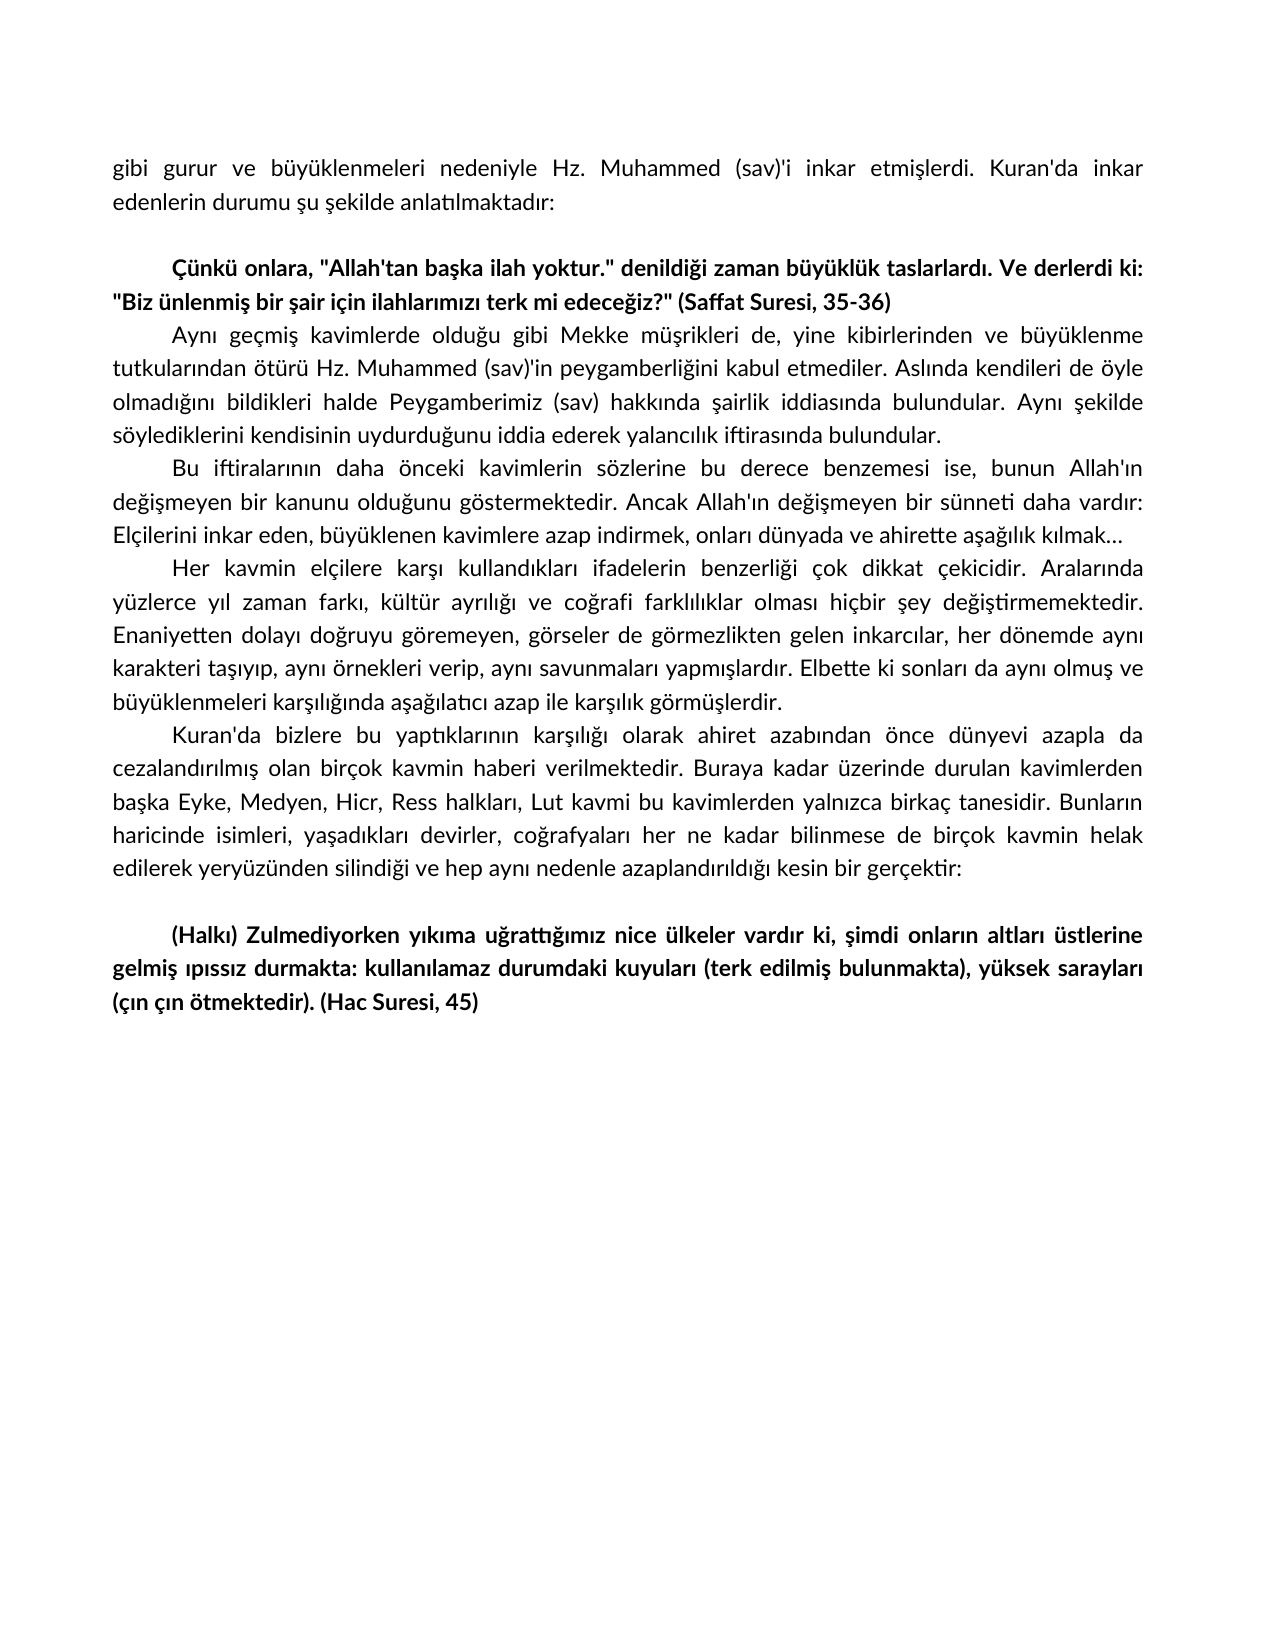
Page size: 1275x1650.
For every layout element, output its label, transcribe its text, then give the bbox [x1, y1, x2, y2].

text Aynı geçmiş kavimlerde olduğu gibi Mekke müşrikleri de, yine kibirlerinden ve büyüklenme tutkularından ötürü Hz. Muhammed (sav)'in peygamberliğini kabul etmediler. Aslında kendileri de öyle olmadığını bildikleri halde Peygamberimiz (sav) hakkında şairlik iddiasında bulundular. Aynı şekilde söylediklerini kendisinin uydurduğunu iddia ederek yalancılık iftirasında bulundular. [112, 317, 1145, 450]
text Her kavmin elçilere karşı kullandıkları ifadelerin benzerliği çok dikkat çekicidir. Aralarında yüzlerce yıl zaman farkı, kültür ayrılığı ve coğrafi farklılıklar olması hiçbir şey değiştirmemektedir. Enaniyetten dolayı doğruyu göremeyen, görseler de görmezlikten gelen inkarcılar, her dönemde aynı karakteri taşıyıp, aynı örnekleri verip, aynı savunmaları yapmışlardır. Elbette ki sonları da aynı olmuş ve büyüklenmeleri karşılığında aşağılatıcı azap ile karşılık görmüşlerdir. [112, 550, 1145, 717]
text gibi gurur ve büyüklenmeleri nedeniyle Hz. Muhammed (sav)'i inkar etmişlerdi. Kuran'da inkar edenlerin durumu şu şekilde anlatılmaktadır: [112, 150, 1145, 217]
text Çünkü onlara, "Allah'tan başka ilah yoktur." denildiği zaman büyüklük taslarlardı. Ve derlerdi ki: "Biz ünlenmiş bir şair için ilahlarımızı terk mi edeceğiz?" (Saffat Suresi, 35-36) [112, 250, 1145, 317]
text (Halkı) Zulmediyorken yıkıma uğrattığımız nice ülkeler vardır ki, şimdi onların altları üstlerine gelmiş ıpıssız durmakta: kullanılamaz durumdaki kuyuları (terk edilmiş bulunmakta), yüksek sarayları (çın çın ötmektedir). (Hac Suresi, 45) [112, 917, 1145, 1017]
text Kuran'da bizlere bu yaptıklarının karşılığı olarak ahiret azabından önce dünyevi azapla da cezalandırılmış olan birçok kavmin haberi verilmektedir. Buraya kadar üzerinde durulan kavimlerden başka Eyke, Medyen, Hicr, Ress halkları, Lut kavmi bu kavimlerden yalnızca birkaç tanesidir. Bunların haricinde isimleri, yaşadıkları devirler, coğrafyaları her ne kadar bilinmese de birçok kavmin helak edilerek yeryüzünden silindiği ve hep aynı nedenle azaplandırıldığı kesin bir gerçektir: [112, 717, 1145, 883]
text Bu iftiralarının daha önceki kavimlerin sözlerine bu derece benzemesi ise, bunun Allah'ın değişmeyen bir kanunu olduğunu göstermektedir. Ancak Allah'ın değişmeyen bir sünneti daha vardır: Elçilerini inkar eden, büyüklenen kavimlere azap indirmek, onları dünyada ve ahirette aşağılık kılmak… [112, 450, 1145, 550]
